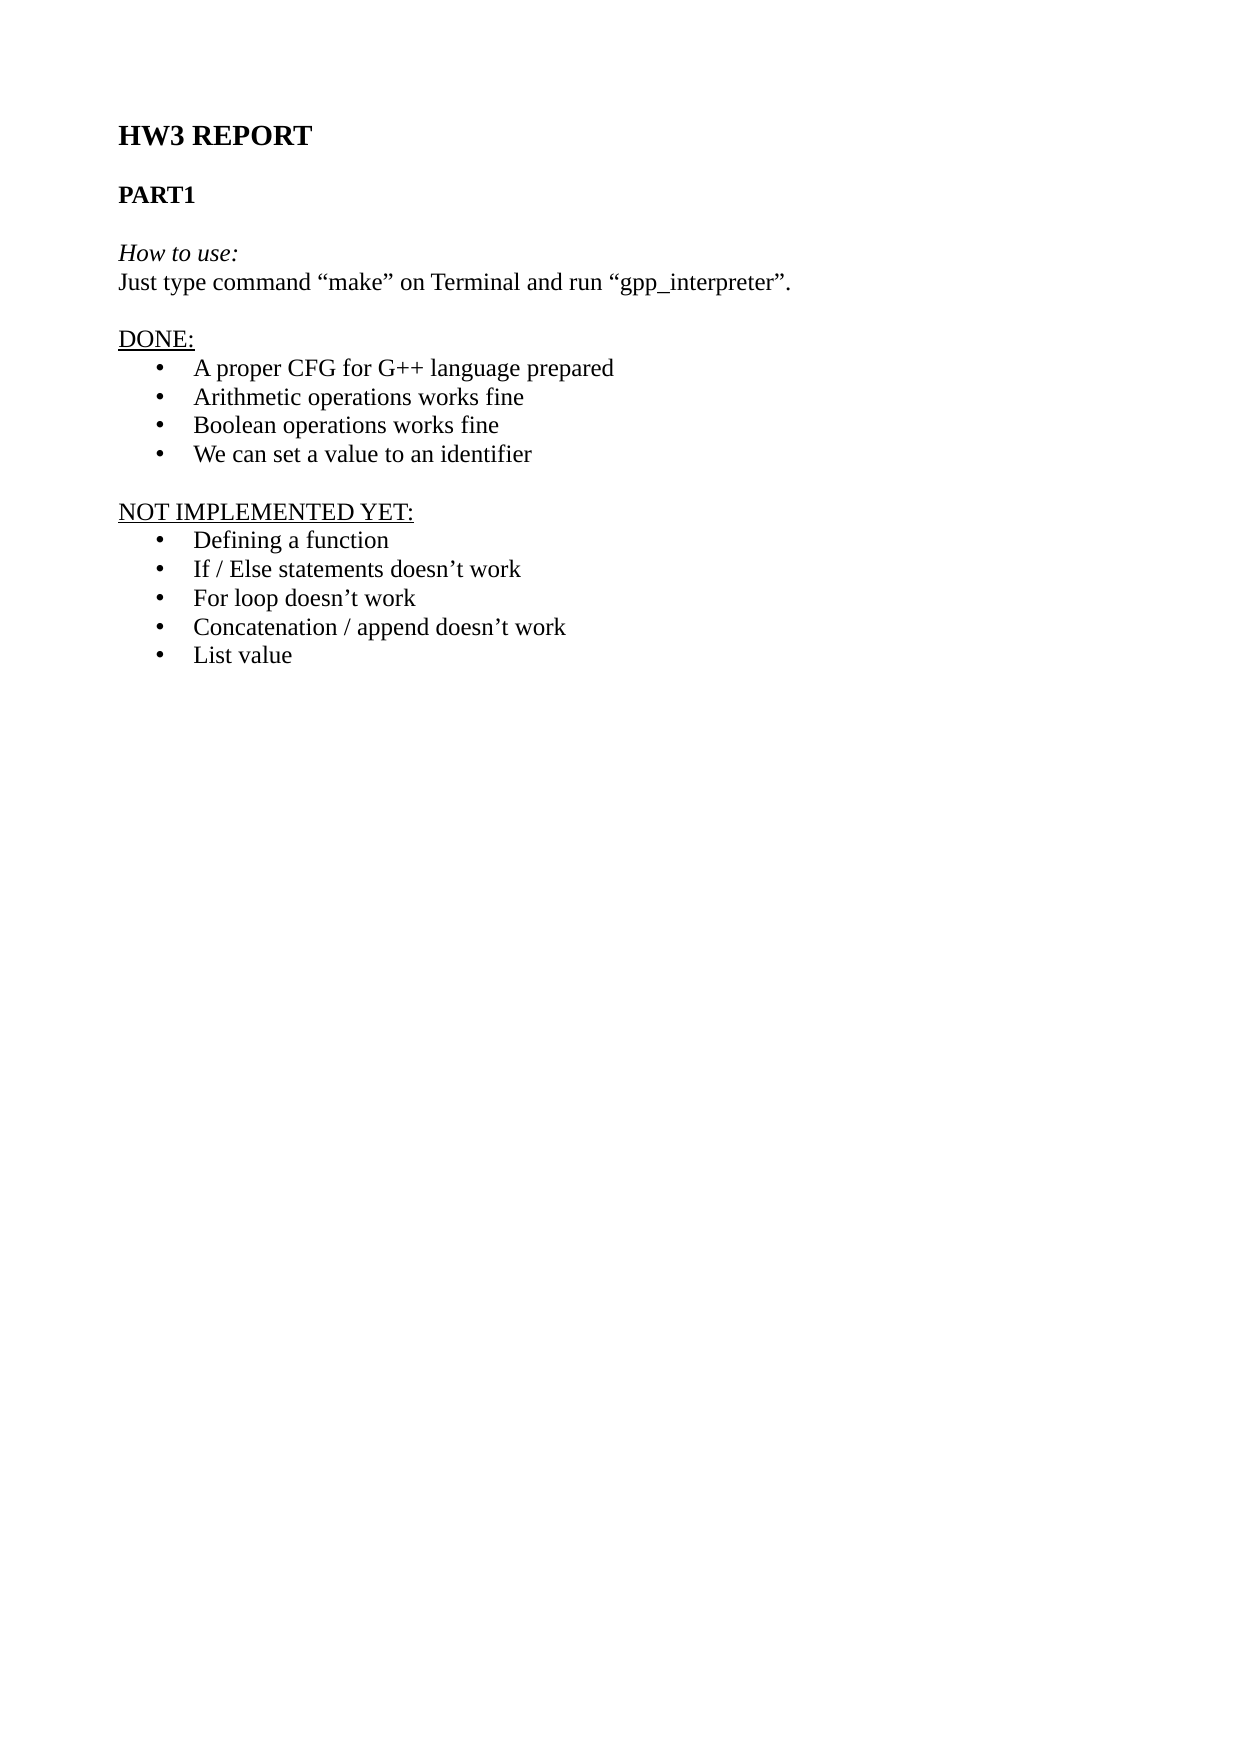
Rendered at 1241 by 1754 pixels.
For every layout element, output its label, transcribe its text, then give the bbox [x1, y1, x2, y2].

list Concatenation / append doesn’t work [156, 612, 1122, 640]
list For loop doesn’t work [156, 583, 1122, 612]
list A proper CFG for G++ language prepared [156, 353, 1122, 382]
text Just type command “make” on Terminal and run “gpp_interpreter”. [118, 267, 1122, 295]
list Defining a function [156, 525, 1122, 554]
text DONE: [118, 324, 1122, 353]
list If / Else statements doesn’t work [156, 554, 1122, 583]
text PART1 [118, 180, 1122, 209]
list Boolean operations works fine [156, 410, 1122, 439]
list We can set a value to an identifier [156, 439, 1122, 468]
list List value [156, 640, 1122, 669]
text NOT IMPLEMENTED YET: [118, 497, 1122, 525]
text How to use: [118, 238, 1122, 267]
list Arithmetic operations works fine [156, 382, 1122, 410]
text HW3 REPORT [118, 118, 1122, 152]
